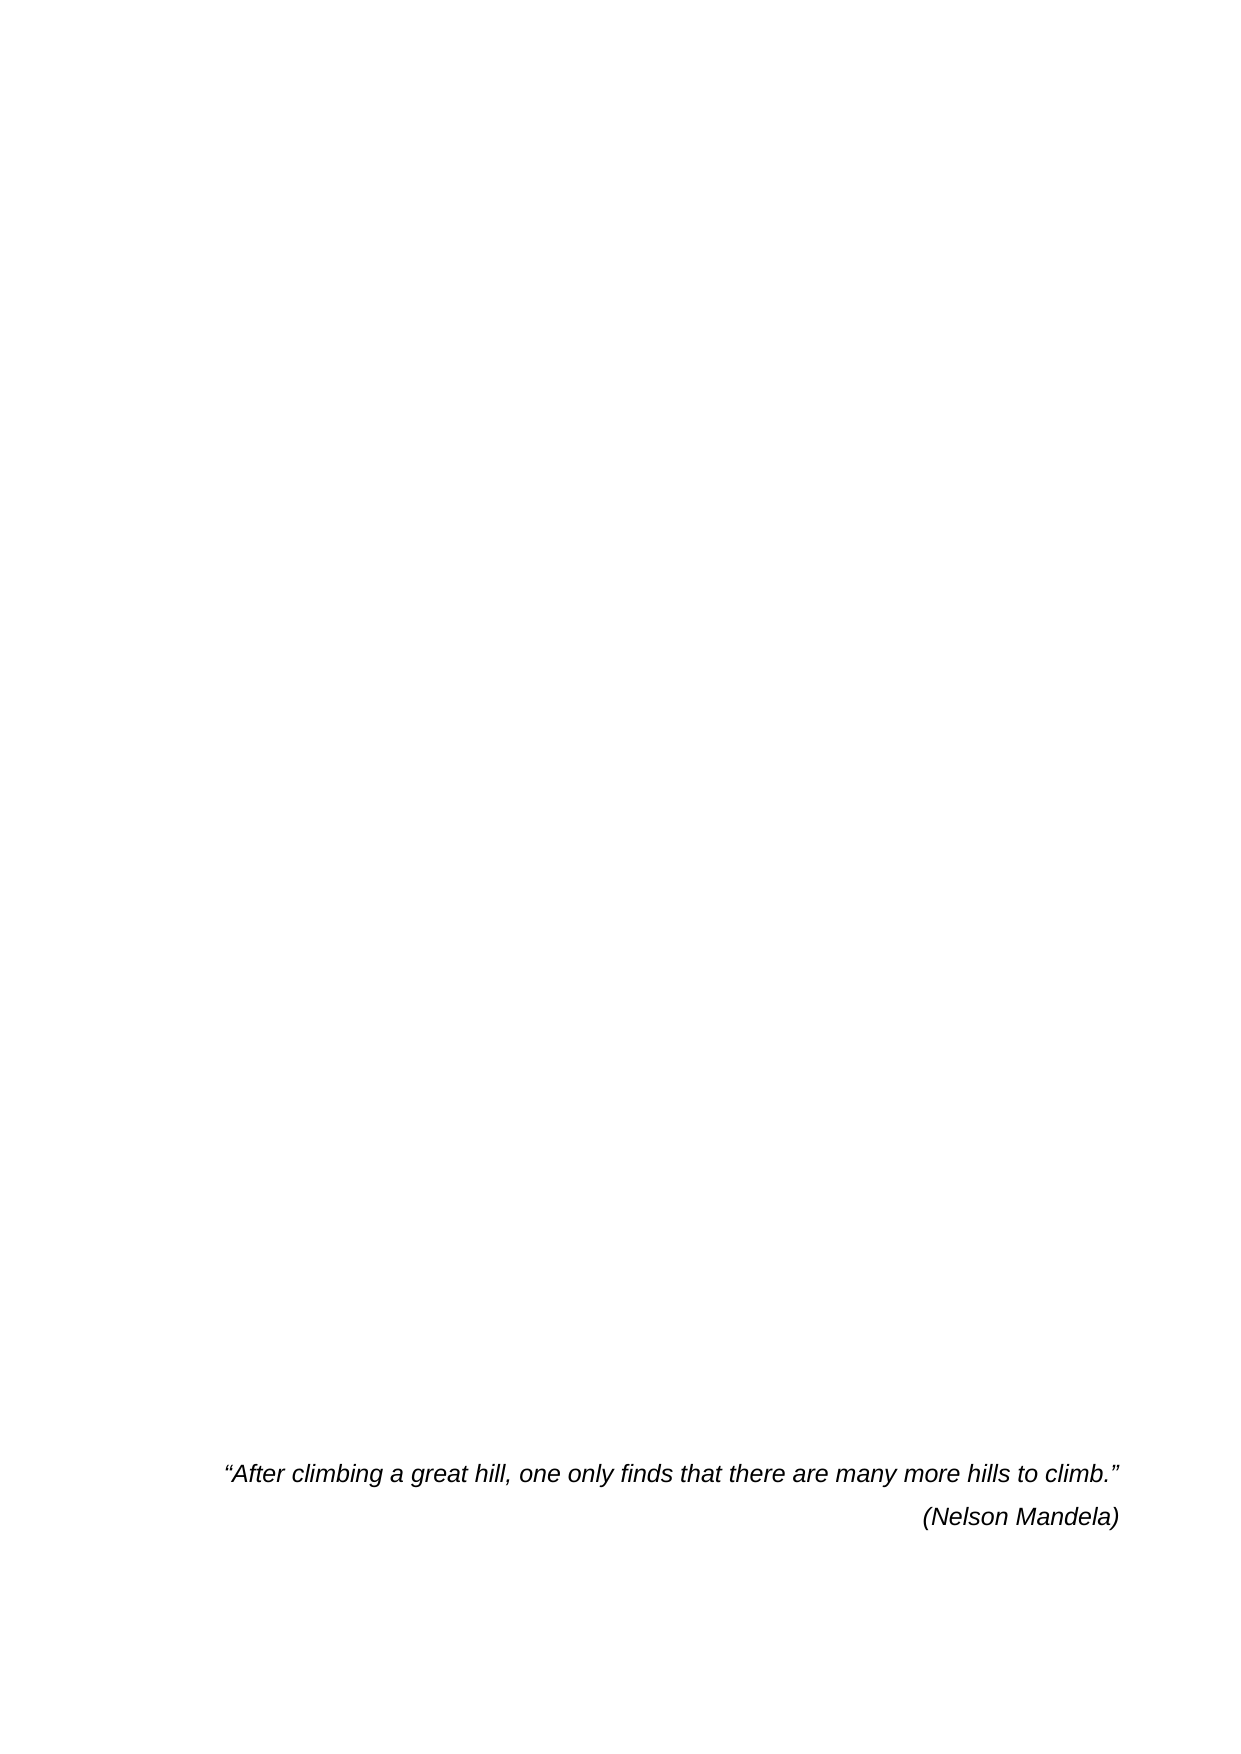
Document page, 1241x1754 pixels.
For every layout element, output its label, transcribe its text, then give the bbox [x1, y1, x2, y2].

text (Nelson Mandela) [177, 1502, 1122, 1530]
text “After climbing a great hill, one only finds that there are many more hills to climb.” [177, 1458, 1122, 1487]
